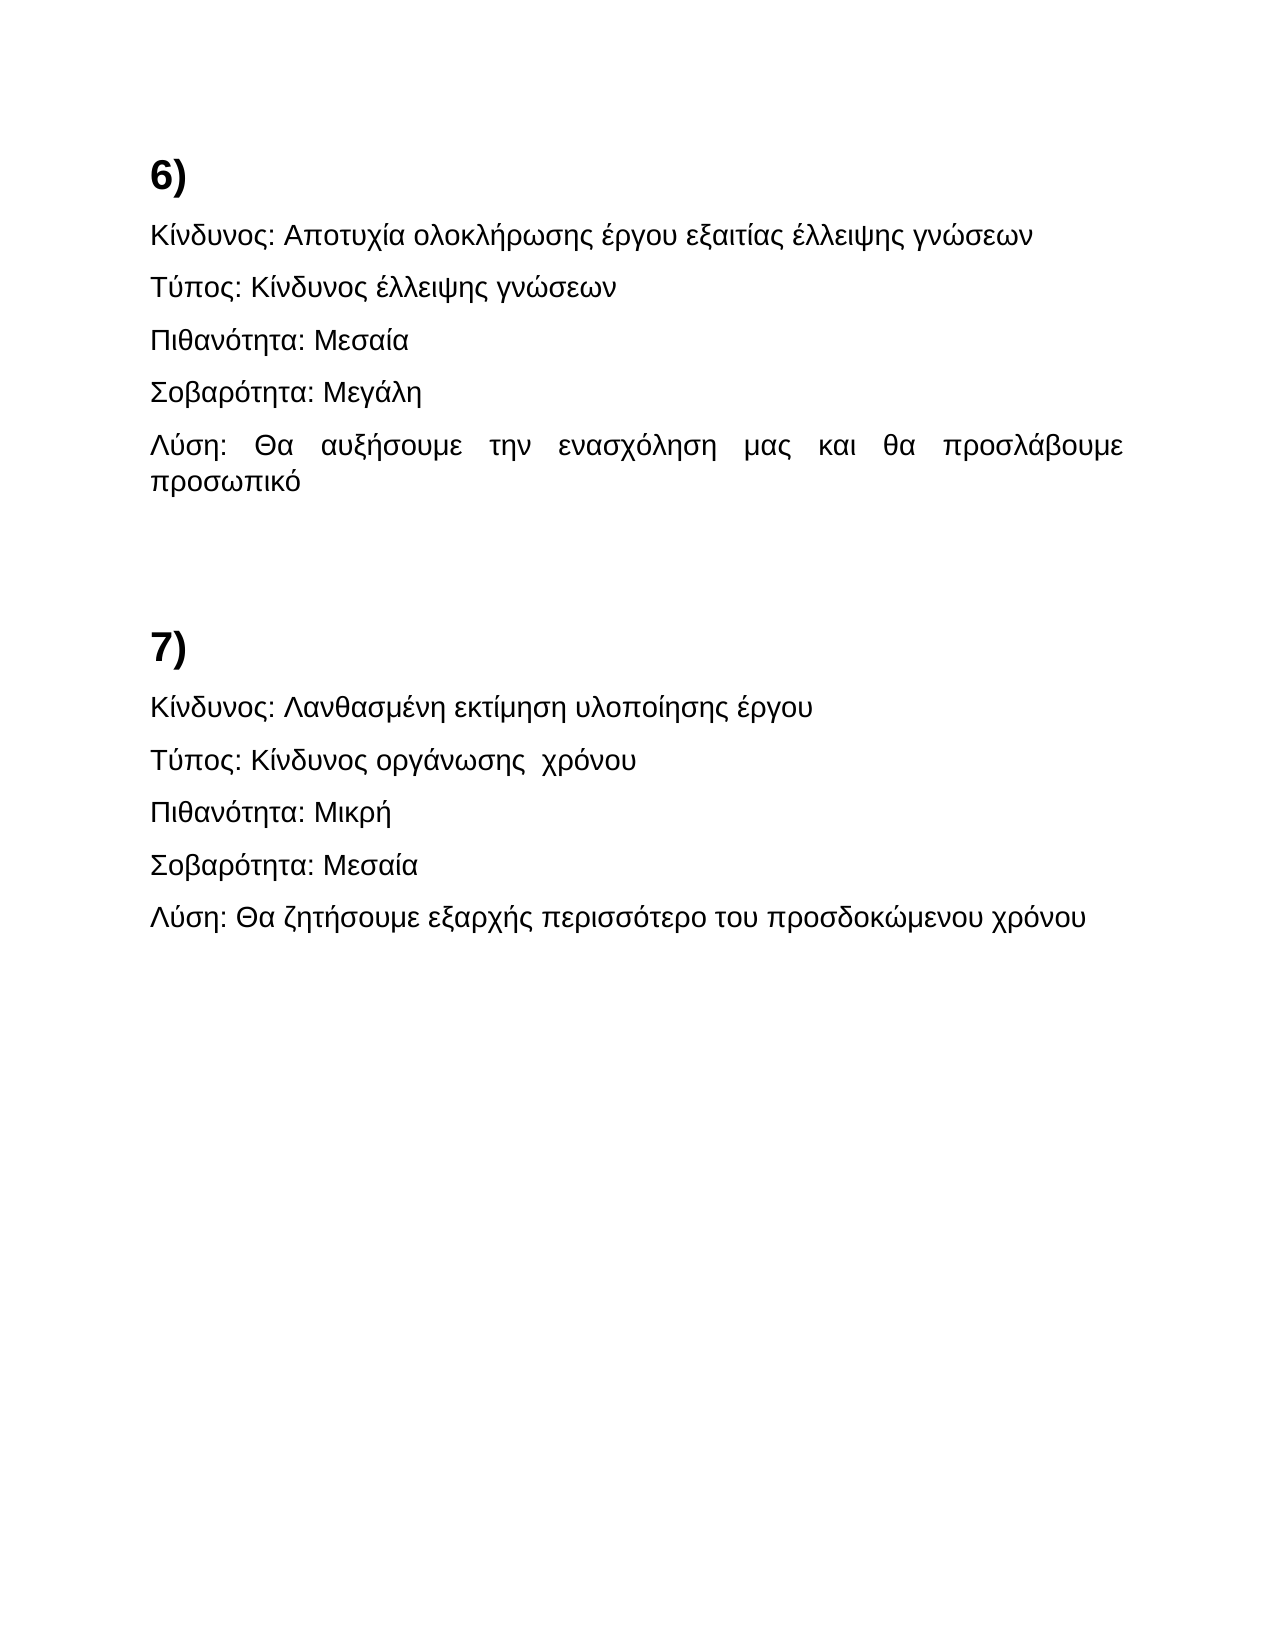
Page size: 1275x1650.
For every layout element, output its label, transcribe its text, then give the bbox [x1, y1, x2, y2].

text Πιθανότητα: Μικρή [150, 796, 1125, 829]
text Σοβαρότητα: Μεγάλη [150, 375, 1125, 409]
text Λύση: Θα αυξήσουμε την ενασχόληση μας και θα προσλάβουμε προσωπικό [150, 428, 1125, 497]
text Κίνδυνος: Λανθασμένη εκτίμηση υλοποίησης έργου [150, 691, 1125, 724]
text 6) [150, 150, 1125, 198]
text Σοβαρότητα: Μεσαία [150, 848, 1125, 882]
text Τύπος: Κίνδυνος έλλειψης γνώσεων [150, 270, 1125, 304]
text Πιθανότητα: Μεσαία [150, 323, 1125, 356]
text Λύση: Θα ζητήσουμε εξαρχής περισσότερο του προσδοκώμενου χρόνου [150, 901, 1125, 934]
text 7) [150, 623, 1125, 671]
text Τύπος: Κίνδυνος οργάνωσης χρόνου [150, 743, 1125, 777]
text Κίνδυνος: Αποτυχία ολοκλήρωσης έργου εξαιτίας έλλειψης γνώσεων [150, 218, 1125, 251]
